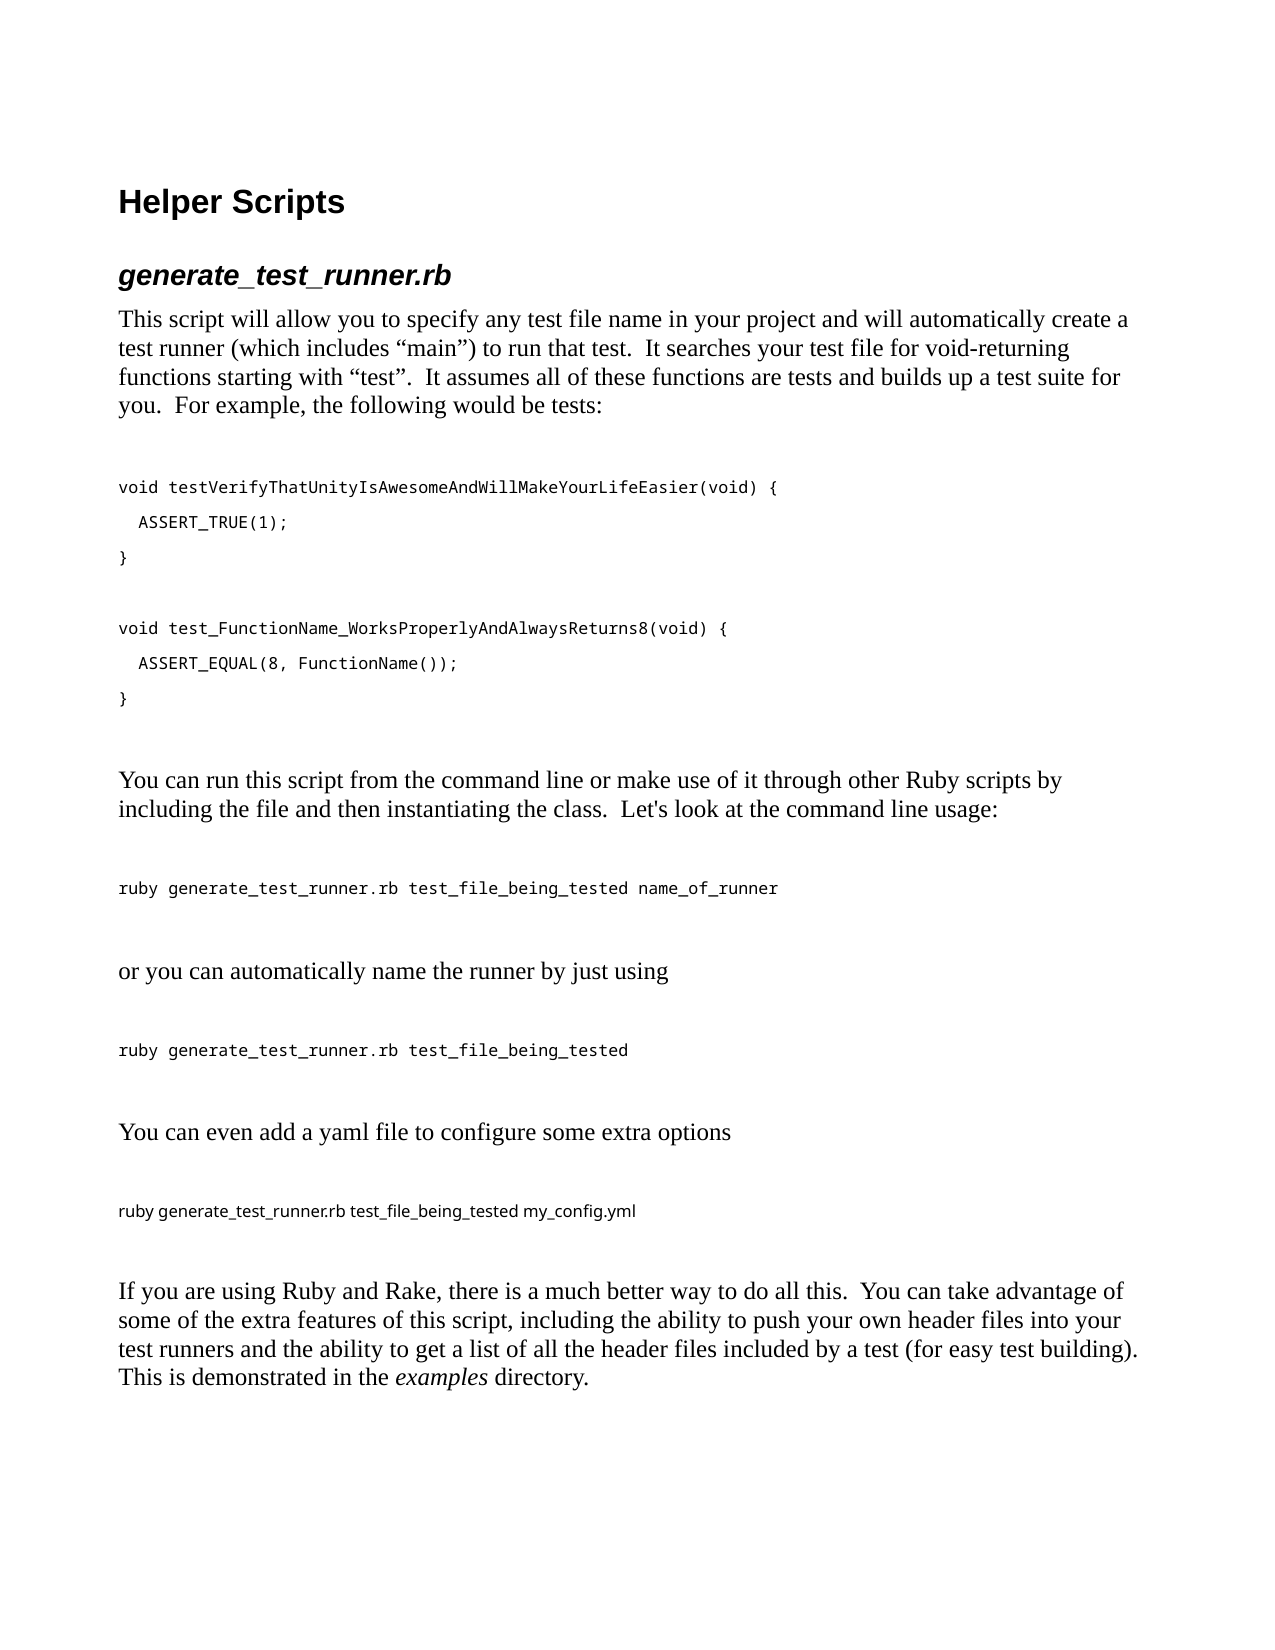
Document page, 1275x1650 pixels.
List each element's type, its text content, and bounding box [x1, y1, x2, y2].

subtitle generate_test_runner.rb [118, 258, 1157, 292]
subtitle Helper Scripts [118, 182, 1157, 221]
text ruby generate_test_runner.rb test_file_being_tested name_of_runner [118, 877, 1157, 899]
text ASSERT_EQUAL(8, FunctionName()); [118, 651, 1157, 674]
text } [118, 546, 1157, 568]
text void testVerifyThatUnityIsAwesomeAndWillMakeYourLifeEasier(void) { [118, 475, 1157, 498]
text } [118, 687, 1157, 709]
text ruby generate_test_runner.rb test_file_being_tested my_config.yml [118, 1200, 1157, 1222]
text If you are using Ruby and Rake, there is a much better way to do all this. You can take advantage of some of the extra features of this script, including the ability to push your own header files into your test runners and the ability to get a list of all the header files included by a test (for easy test building). This is demonstrated in the examples directory. [118, 1276, 1157, 1420]
text This script will allow you to specify any test file name in your project and will automatically create a test runner (which includes “main”) to run that test. It searches your test file for void-returning functions starting with “test”. It assumes all of these functions are tests and builds up a test suite for you. For example, the following would be tests: [118, 304, 1157, 419]
text You can even add a yaml file to configure some extra options [118, 1117, 1157, 1146]
text ASSERT_TRUE(1); [118, 511, 1157, 533]
text or you can automatically name the runner by just using [118, 956, 1157, 984]
text void test_FunctionName_WorksProperlyAndAlwaysReturns8(void) { [118, 616, 1157, 639]
text ruby generate_test_runner.rb test_file_being_tested [118, 1038, 1157, 1061]
text You can run this script from the command line or make use of it through other Ruby scripts by including the file and then instantiating the class. Let's look at the command line usage: [118, 766, 1157, 823]
